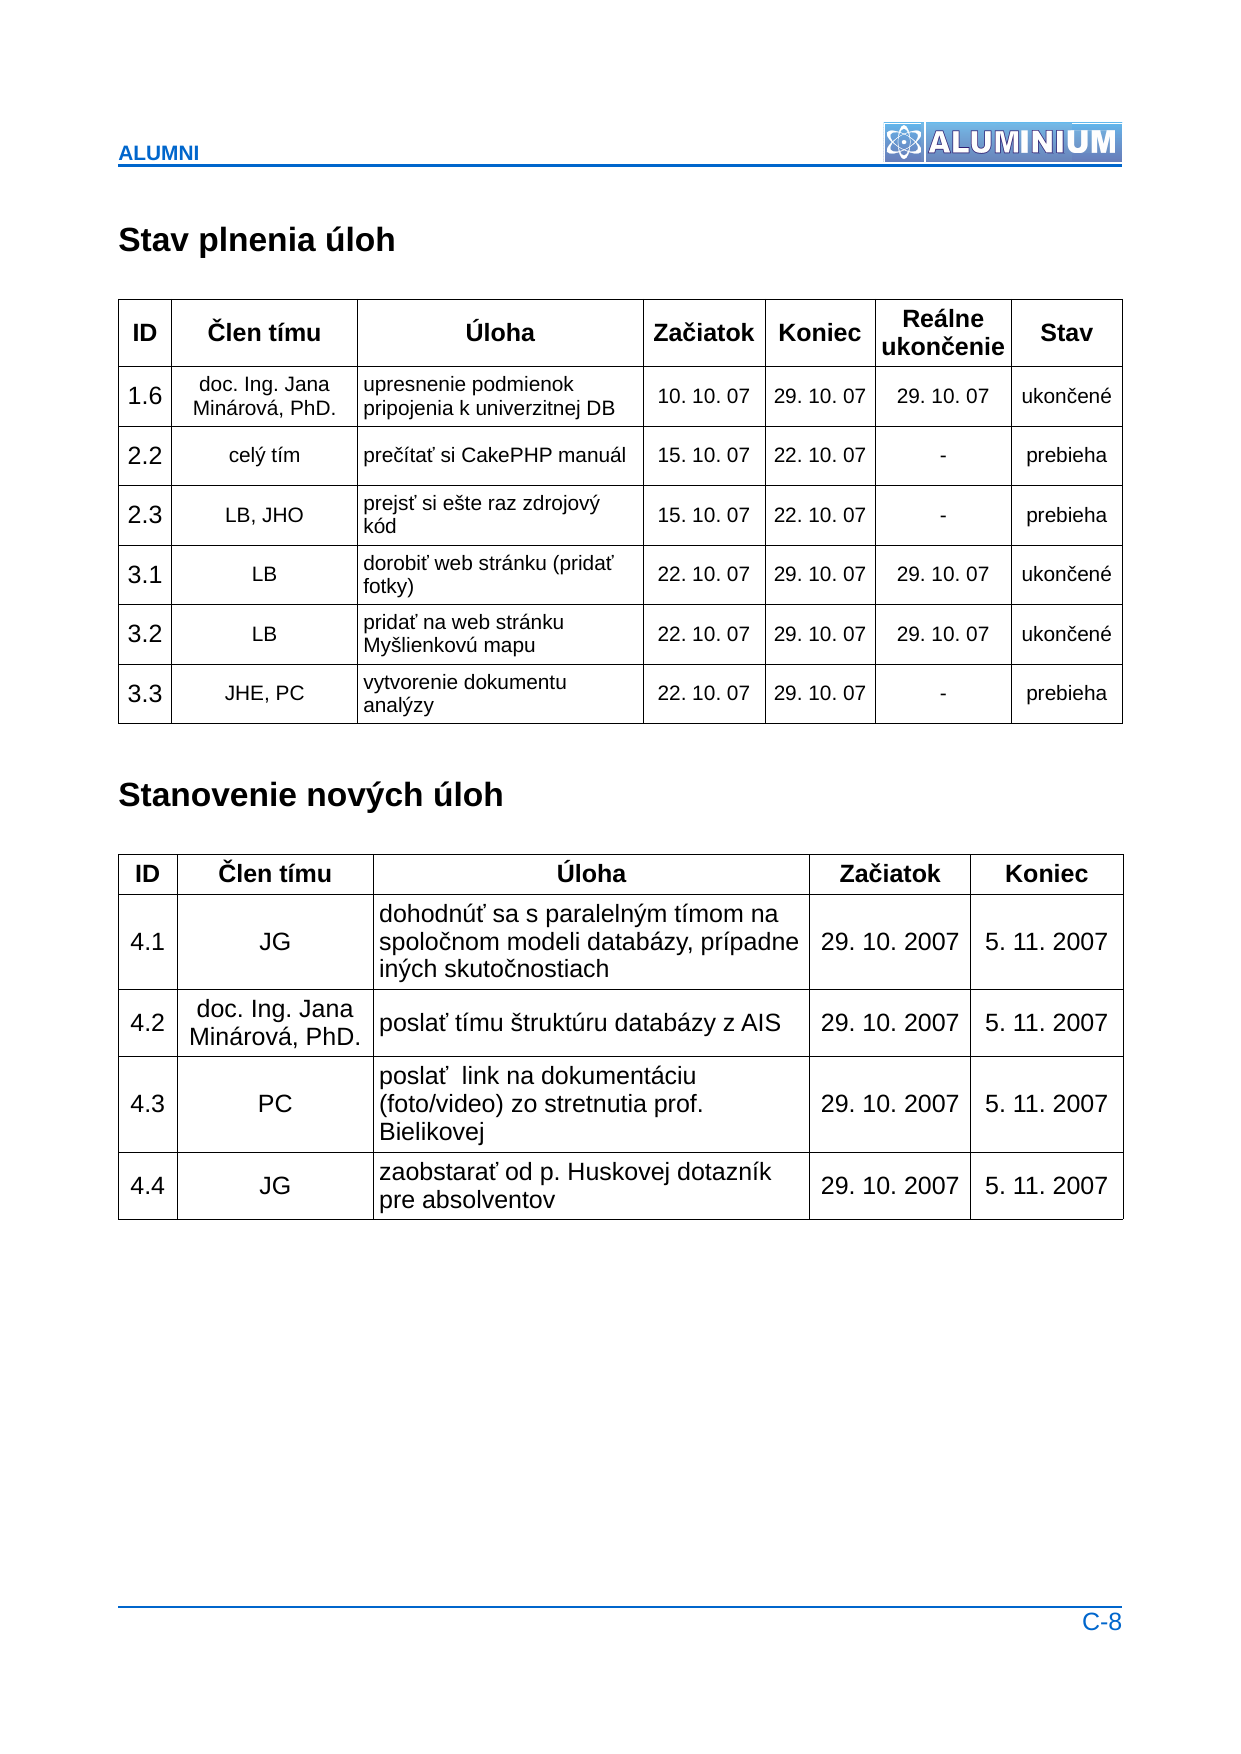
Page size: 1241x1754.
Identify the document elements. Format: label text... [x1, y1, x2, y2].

table_cell 4.2 [119, 990, 177, 1056]
table_cell PC [178, 1057, 373, 1152]
table_header Člen tímu [178, 855, 373, 894]
table_cell 10. 10. 07 [644, 367, 765, 426]
table_cell upresnenie podmienok pripojenia k univerzitnej DB [358, 367, 643, 426]
table_cell 22. 10. 07 [766, 427, 875, 485]
table_header Koniec [766, 300, 875, 366]
table_cell - [876, 486, 1011, 545]
table_cell ukončené [1012, 605, 1122, 664]
table_cell JHE, PC [172, 665, 357, 723]
table_cell 4.3 [119, 1057, 177, 1152]
table_cell 15. 10. 07 [644, 427, 765, 485]
table_cell 29. 10. 07 [766, 546, 875, 604]
table_header ID [119, 300, 171, 366]
table_header Reálne ukončenie [876, 300, 1011, 366]
table_cell prebieha [1012, 665, 1122, 723]
table_cell 2.2 [119, 427, 171, 485]
table_cell - [876, 665, 1011, 723]
table_cell 3.2 [119, 605, 171, 664]
table_header Úloha [358, 300, 643, 366]
table_header Začiatok [810, 855, 970, 894]
table_cell 29. 10. 07 [876, 605, 1011, 664]
table_cell 29. 10. 2007 [810, 895, 970, 989]
table_cell ukončené [1012, 367, 1122, 426]
table_cell 2.3 [119, 486, 171, 545]
table_cell zaobstarať od p. Huskovej dotazník pre absolventov [374, 1153, 809, 1219]
table_cell LB [172, 546, 357, 604]
subtitle Stav plnenia úloh [118, 221, 1122, 258]
table_cell 5. 11. 2007 [971, 1153, 1123, 1219]
subtitle Stanovenie nových úloh [118, 776, 1122, 814]
table_cell dohodnúť sa s paralelným tímom na spoločnom modeli databázy, prípadne iných skutočnostiach [374, 895, 809, 989]
table_cell dorobiť web stránku (pridať fotky) [358, 546, 643, 604]
table_cell 29. 10. 07 [876, 546, 1011, 604]
table_cell 29. 10. 2007 [810, 1057, 970, 1152]
table_cell 3.1 [119, 546, 171, 604]
table_cell 29. 10. 2007 [810, 990, 970, 1056]
table_cell celý tím [172, 427, 357, 485]
table_cell ukončené [1012, 546, 1122, 604]
table_cell JG [178, 1153, 373, 1219]
table_cell 29. 10. 07 [766, 665, 875, 723]
table_header Koniec [971, 855, 1123, 894]
table_cell LB [172, 605, 357, 664]
table_cell 29. 10. 07 [766, 367, 875, 426]
table_cell poslať link na dokumentáciu (foto/video) zo stretnutia prof. Bielikovej [374, 1057, 809, 1152]
table_cell 3.3 [119, 665, 171, 723]
table_cell doc. Ing. Jana Minárová, PhD. [178, 990, 373, 1056]
table_cell prebieha [1012, 486, 1122, 545]
table_cell doc. Ing. Jana Minárová, PhD. [172, 367, 357, 426]
table_header Stav [1012, 300, 1122, 366]
table_cell JG [178, 895, 373, 989]
table_cell 22. 10. 07 [644, 665, 765, 723]
table_cell 1.6 [119, 367, 171, 426]
table_cell pridať na web stránku Myšlienkovú mapu [358, 605, 643, 664]
table_cell 5. 11. 2007 [971, 1057, 1123, 1152]
table_cell LB, JHO [172, 486, 357, 545]
table_cell 22. 10. 07 [644, 605, 765, 664]
table_cell prejsť si ešte raz zdrojový kód [358, 486, 643, 545]
table_cell 5. 11. 2007 [971, 895, 1123, 989]
table_header ID [119, 855, 177, 894]
table_cell prebieha [1012, 427, 1122, 485]
table_cell 22. 10. 07 [644, 546, 765, 604]
table_cell 15. 10. 07 [644, 486, 765, 545]
table_cell 22. 10. 07 [766, 486, 875, 545]
table_cell 4.4 [119, 1153, 177, 1219]
table_cell 29. 10. 07 [876, 367, 1011, 426]
table_cell - [876, 427, 1011, 485]
table_cell 29. 10. 07 [766, 605, 875, 664]
table_cell poslať tímu štruktúru databázy z AIS [374, 990, 809, 1056]
table_header Člen tímu [172, 300, 357, 366]
table_cell 4.1 [119, 895, 177, 989]
table_cell vytvorenie dokumentu analýzy [358, 665, 643, 723]
table_cell 29. 10. 2007 [810, 1153, 970, 1219]
table_header Úloha [374, 855, 809, 894]
table_cell prečítať si CakePHP manuál [358, 427, 643, 485]
table_header Začiatok [644, 300, 765, 366]
table_cell 5. 11. 2007 [971, 990, 1123, 1056]
